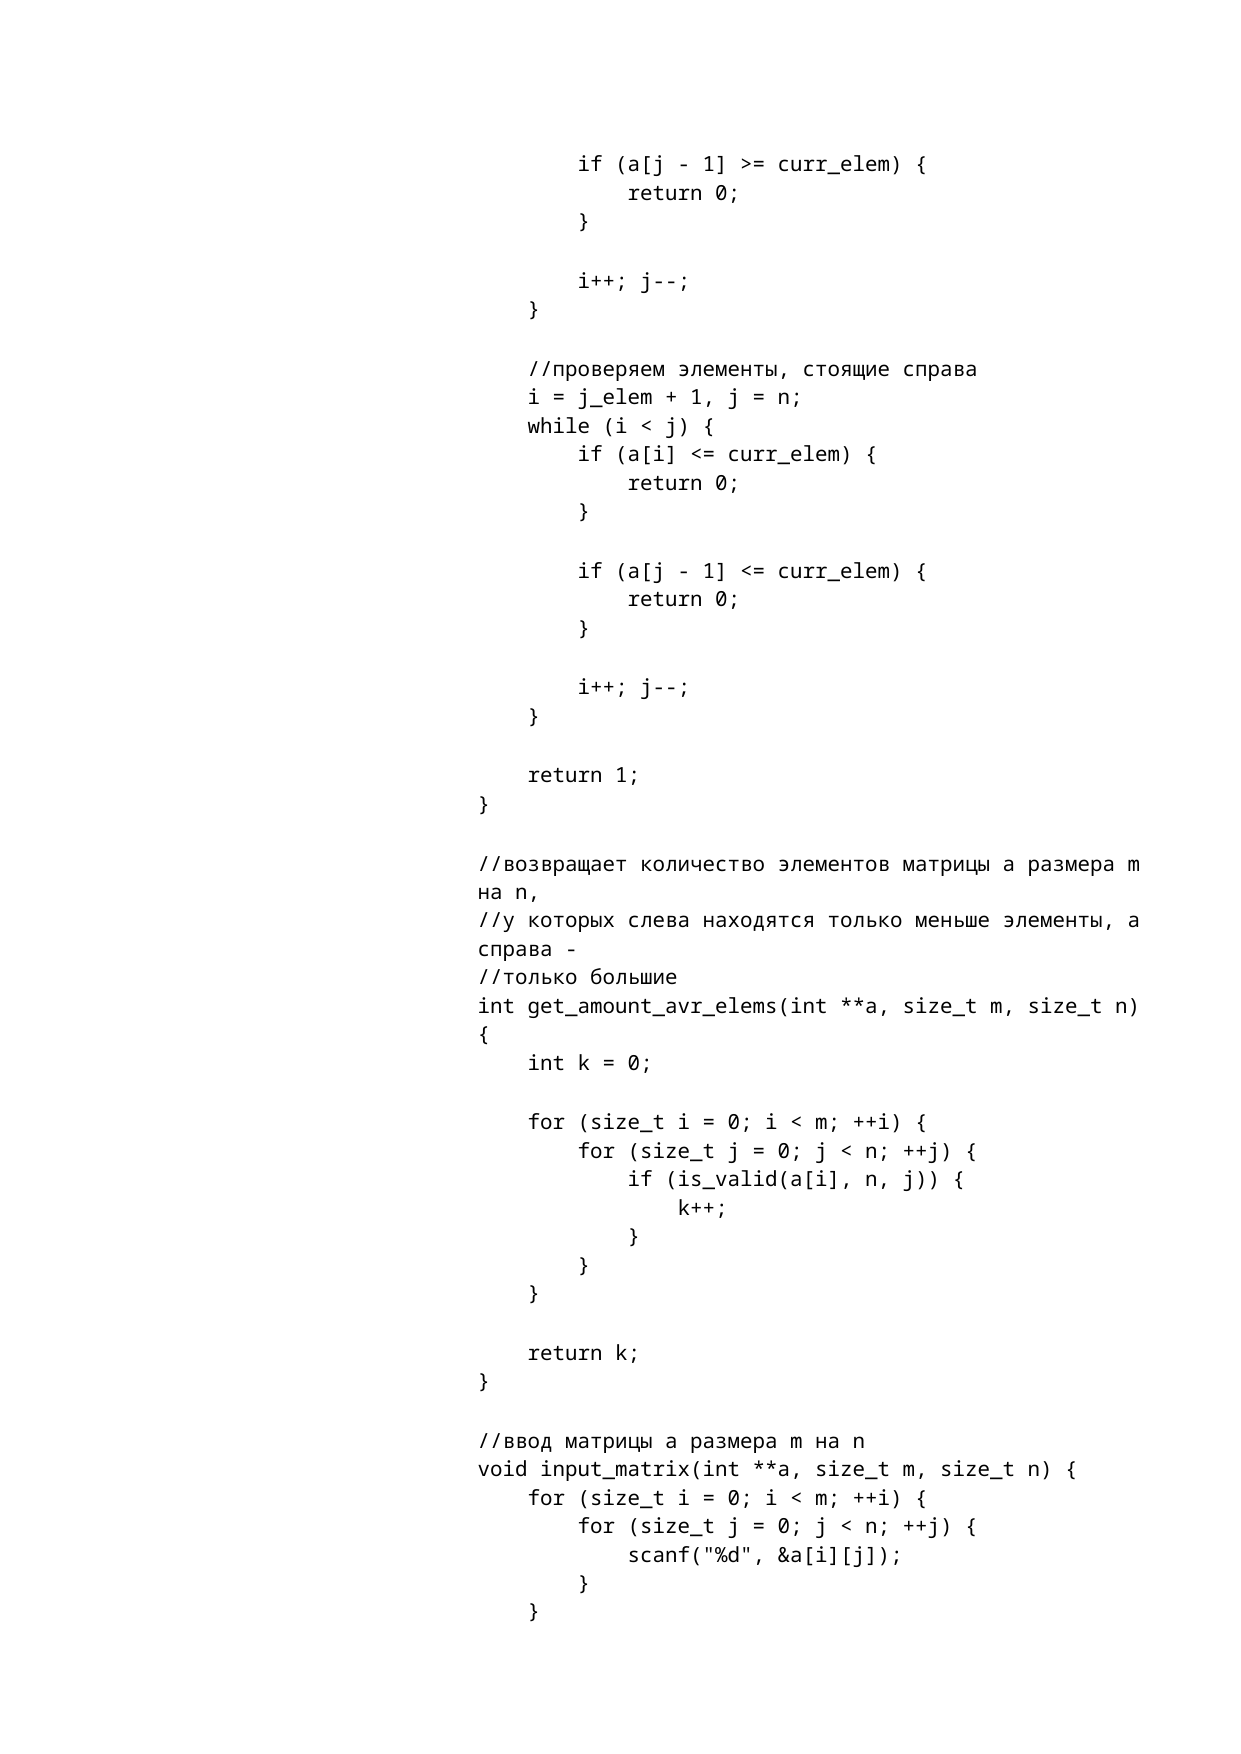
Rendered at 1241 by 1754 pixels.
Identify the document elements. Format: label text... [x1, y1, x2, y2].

list if (a[j - 1] >= curr_elem) { return 0; } i++; j--; } //проверяем элементы, стоящие справа i = j_elem + 1, j = n; while (i < j) { if (a[i] <= curr_elem) { return 0; } if (a[j - 1] <= curr_elem) { return 0; } i++; j--; } return 1; } //возвращает количество элементов матрицы а размера m на n, //у которых слева находятся только меньше элементы, а справа - //только большие int get_amount_avr_elems(int **a, size_t m, size_t n) { int k = 0; for (size_t i = 0; i < m; ++i) { for (size_t j = 0; j < n; ++j) { if (is_valid(a[i], n, j)) { k++; } } } return k; } //ввод матрицы а размера m на n void input_matrix(int **a, size_t m, size_t n) { for (size_t i = 0; i < m; ++i) { for (size_t j = 0; j < n; ++j) { scanf("%d", &a[i][j]); } } [440, 118, 1152, 1625]
